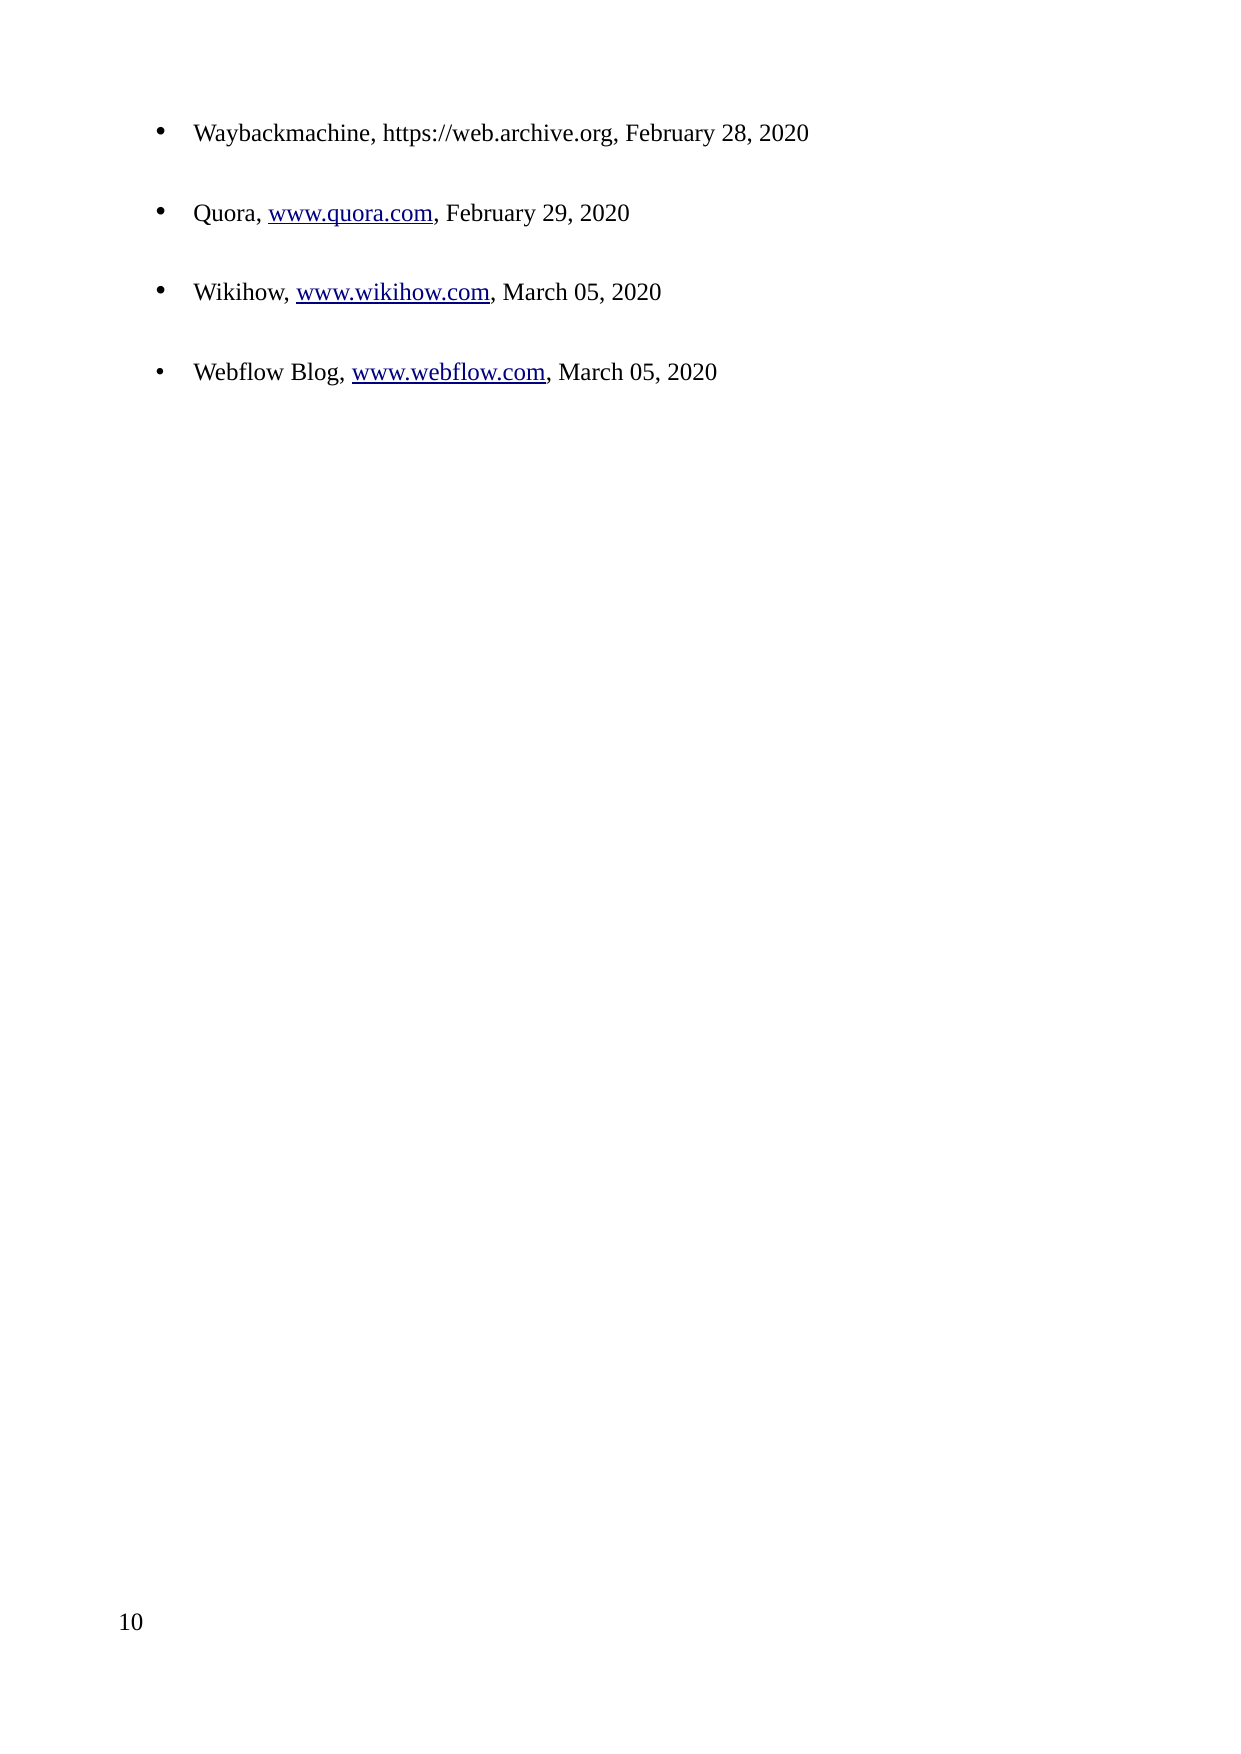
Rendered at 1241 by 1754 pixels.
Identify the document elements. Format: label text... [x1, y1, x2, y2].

list Wikihow, www.wikihow.com, March 05, 2020 [156, 277, 1122, 307]
list Waybackmachine, https://web.archive.org, February 28, 2020 [156, 118, 1122, 148]
list Quora, www.quora.com, February 29, 2020 [156, 198, 1122, 227]
list Webflow Blog, www.webflow.com, March 05, 2020 [156, 357, 1122, 386]
